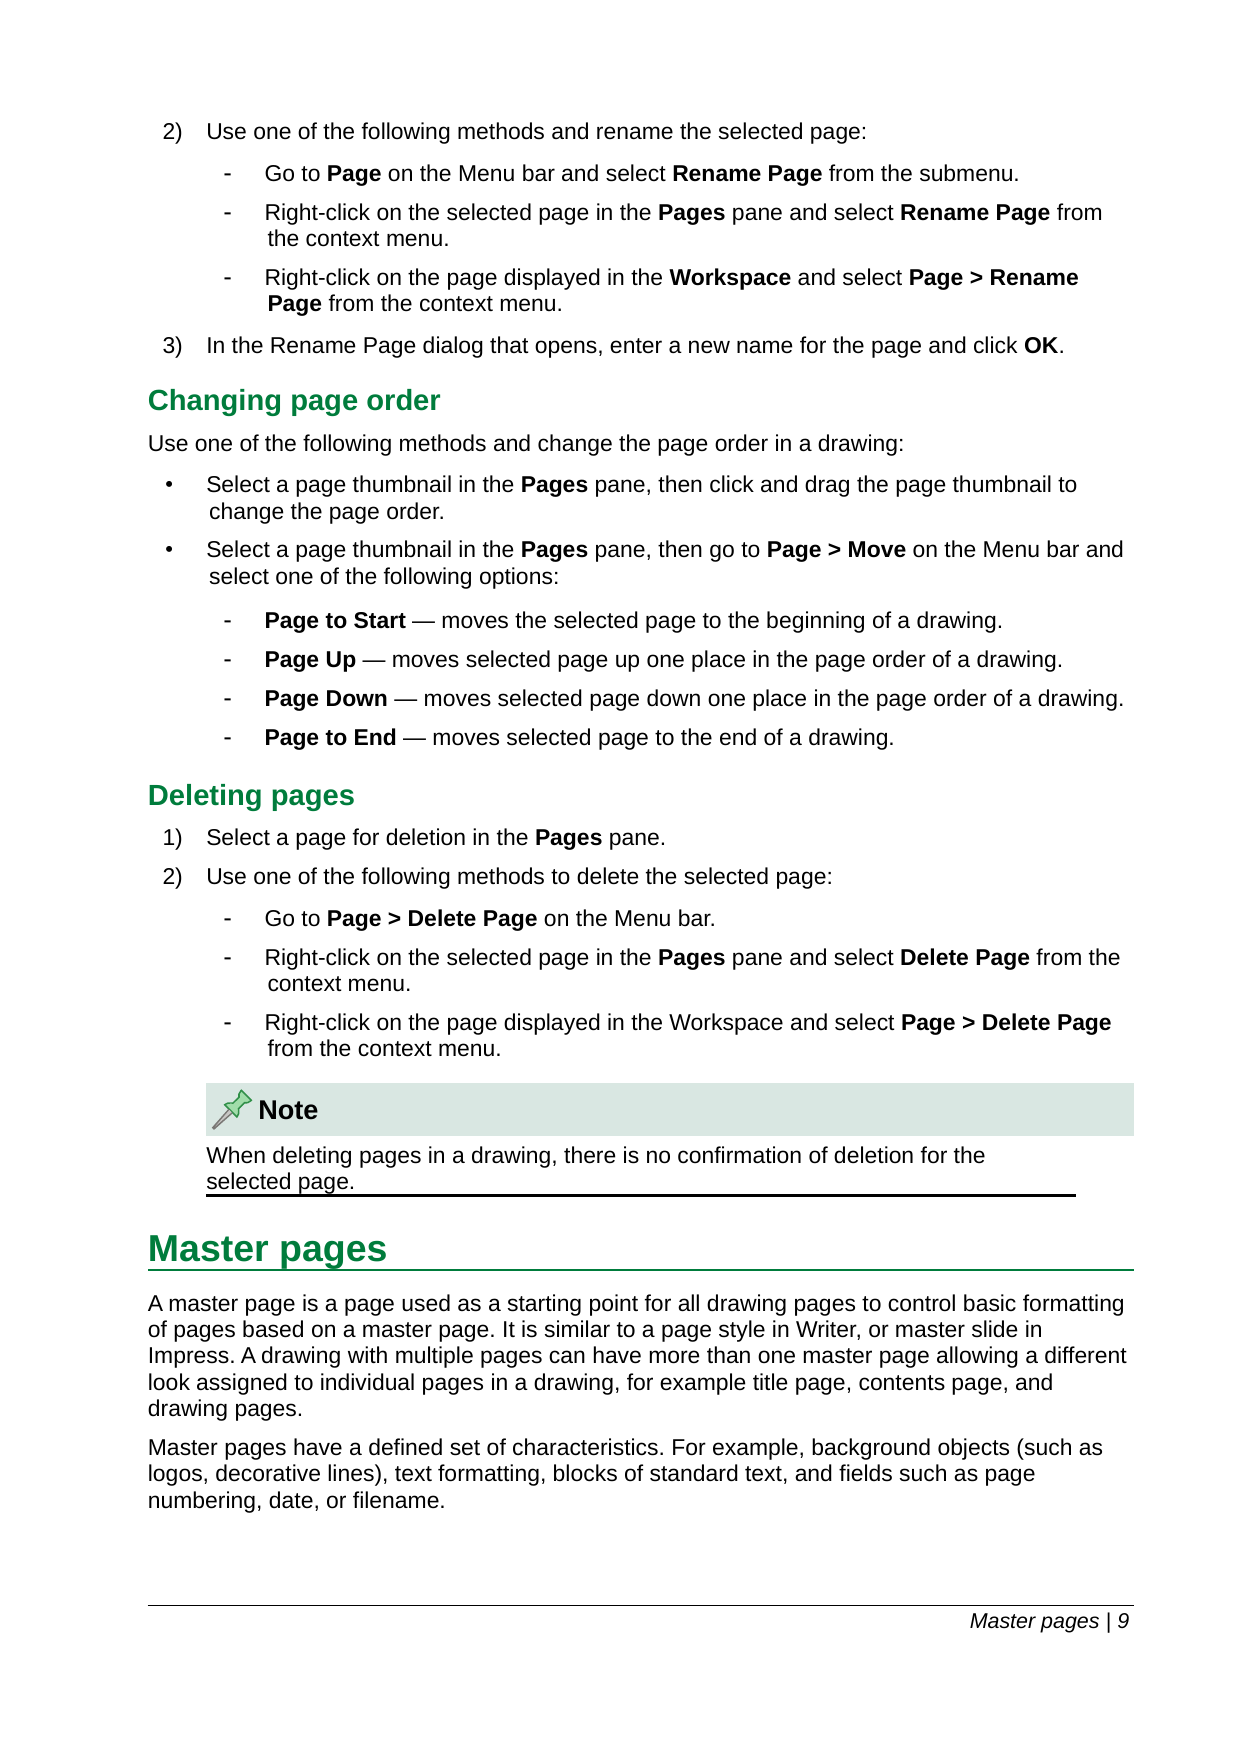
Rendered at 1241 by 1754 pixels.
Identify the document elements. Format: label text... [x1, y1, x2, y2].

list Page Down — moves selected page down one place in the page order of a drawing. [221, 682, 1134, 712]
subtitle Deleting pages [148, 778, 1134, 812]
list Select a page thumbnail in the Pages pane, then go to Page > Move on the Menu bar and select one of the following options: [162, 533, 1134, 592]
list Select a page for deletion in the Pages pane. [162, 824, 1134, 851]
text A master page is a page used as a starting point for all drawing pages to control basic formatting of pages based on a master page. It is similar to a page style in Writer, or master slide in Impress. A drawing with multiple pages can have more than one master page allowing a different look assigned to individual pages in a drawing, for example title page, contents page, and drawing pages. [148, 1290, 1134, 1421]
list Page to End — moves selected page to the end of a drawing. [221, 721, 1134, 753]
list Use one of the following methods and rename the selected page: [162, 118, 1134, 144]
subtitle Master pages [148, 1226, 1134, 1269]
subtitle Note [206, 1083, 1134, 1136]
list Go to Page on the Menu bar and select Rename Page from the submenu. [221, 157, 1134, 186]
list Right-click on the page displayed in the Workspace and select Page > Rename Page from the context menu. [221, 261, 1134, 319]
subtitle Changing page order [148, 383, 1134, 417]
list Select a page thumbnail in the Pages pane, then click and drag the page thumbnail to change the page order. [162, 468, 1134, 524]
list In the Rename Page dialog that opens, enter a new name for the page and click OK. [162, 332, 1134, 358]
list Right-click on the selected page in the Pages pane and select Rename Page from the context menu. [221, 196, 1134, 251]
text When deleting pages in a drawing, there is no confirmation of deletion for the selected page. [206, 1142, 1076, 1194]
list Right-click on the page displayed in the Workspace and select Page > Delete Page from the context menu. [221, 1006, 1134, 1065]
list Right-click on the selected page in the Pages pane and select Delete Page from the context menu. [221, 941, 1134, 997]
text Master pages have a defined set of characteristics. For example, background objects (such as logos, decorative lines), text formatting, blocks of standard text, and fields such as page numbering, date, or filename. [148, 1434, 1134, 1513]
list Use one of the following methods to delete the selected page: [162, 863, 1134, 889]
text Use one of the following methods and change the page order in a drawing: [148, 429, 1134, 456]
list Page to Start — moves the selected page to the beginning of a drawing. [221, 604, 1134, 634]
list Go to Page > Delete Page on the Menu bar. [221, 902, 1134, 931]
list Page Up — moves selected page up one place in the page order of a drawing. [221, 643, 1134, 673]
